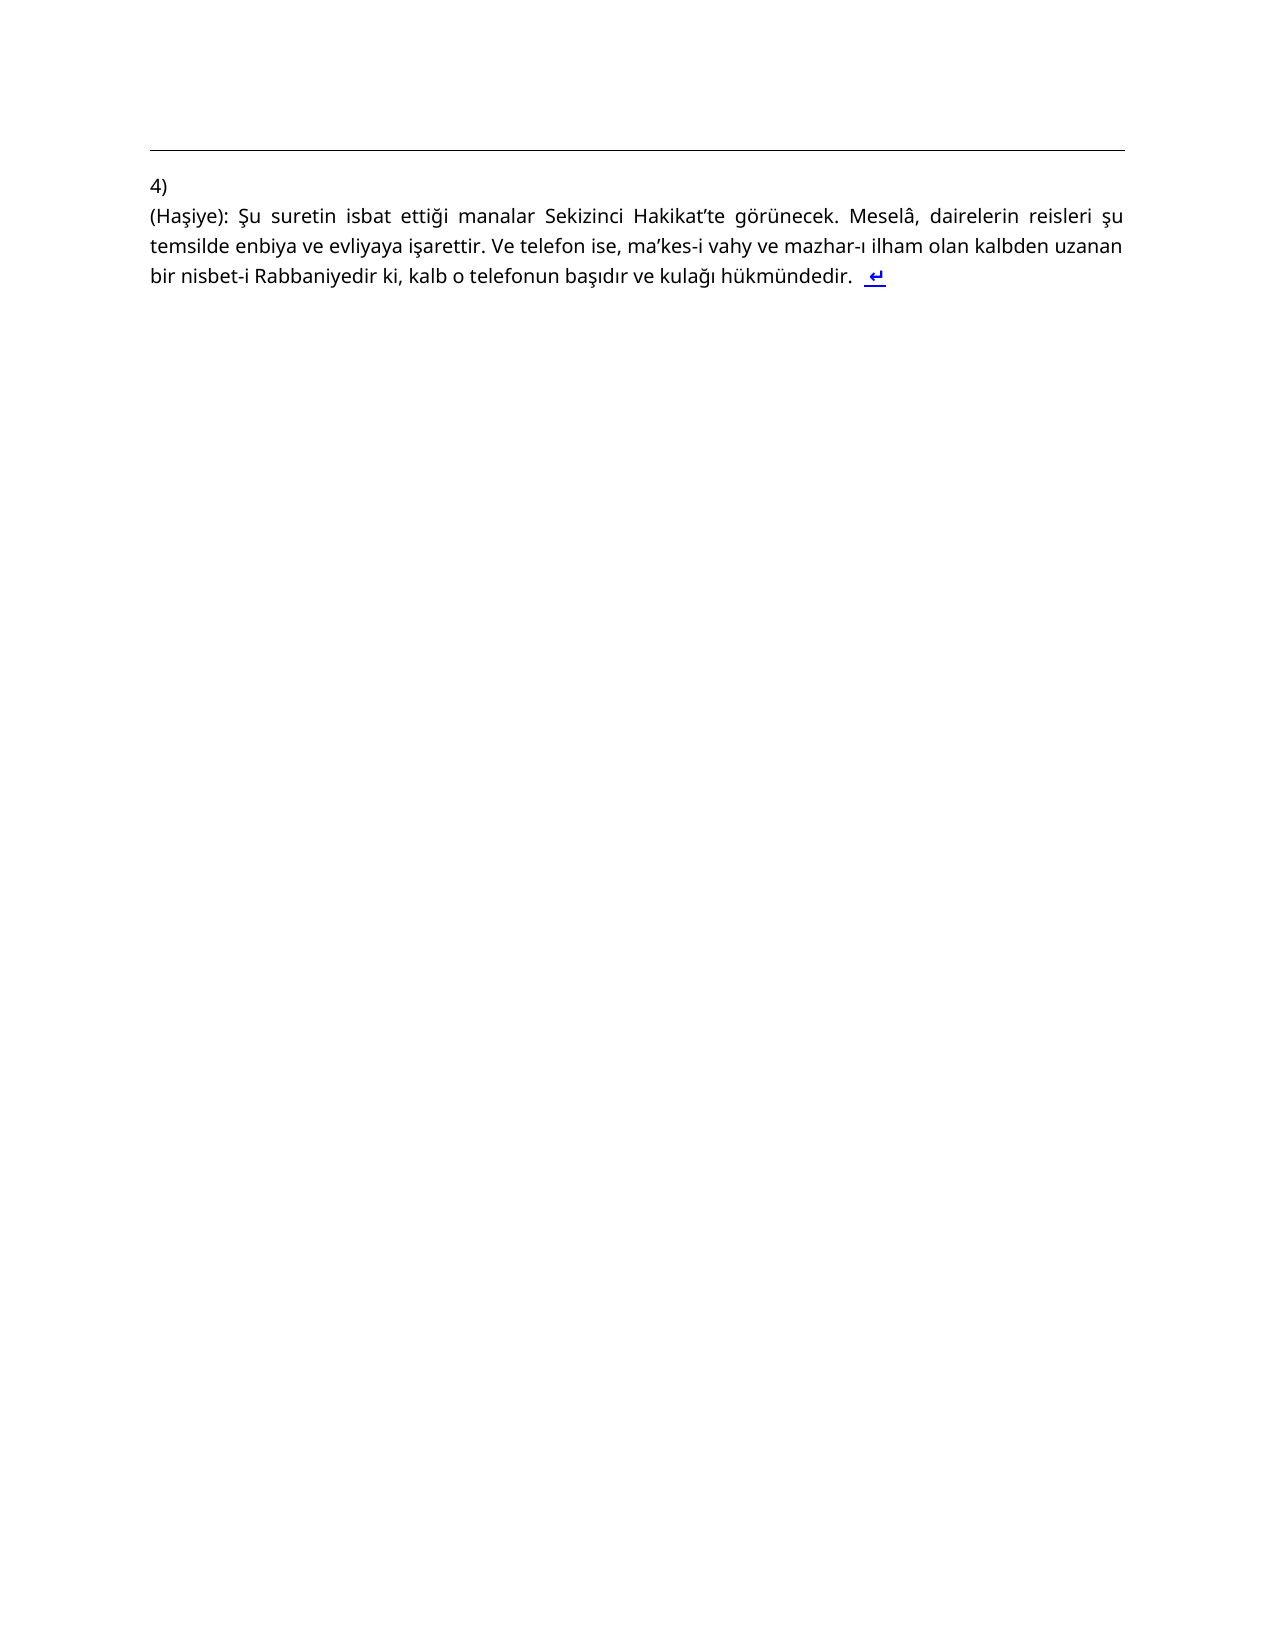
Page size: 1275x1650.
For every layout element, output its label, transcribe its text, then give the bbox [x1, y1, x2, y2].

text (Haşiye): Şu suretin isbat ettiği manalar Sekizinci Hakikat’te görünecek. Meselâ, dairelerin reisleri şu temsilde enbiya ve evliyaya işarettir. Ve telefon ise, ma’kes-i vahy ve mazhar-ı ilham olan kalbden uzanan bir nisbet-i Rabbaniyedir ki, kalb o telefonun başıdır ve kulağı hükmündedir. ↵ [150, 199, 1125, 289]
text 4) [150, 151, 1125, 199]
